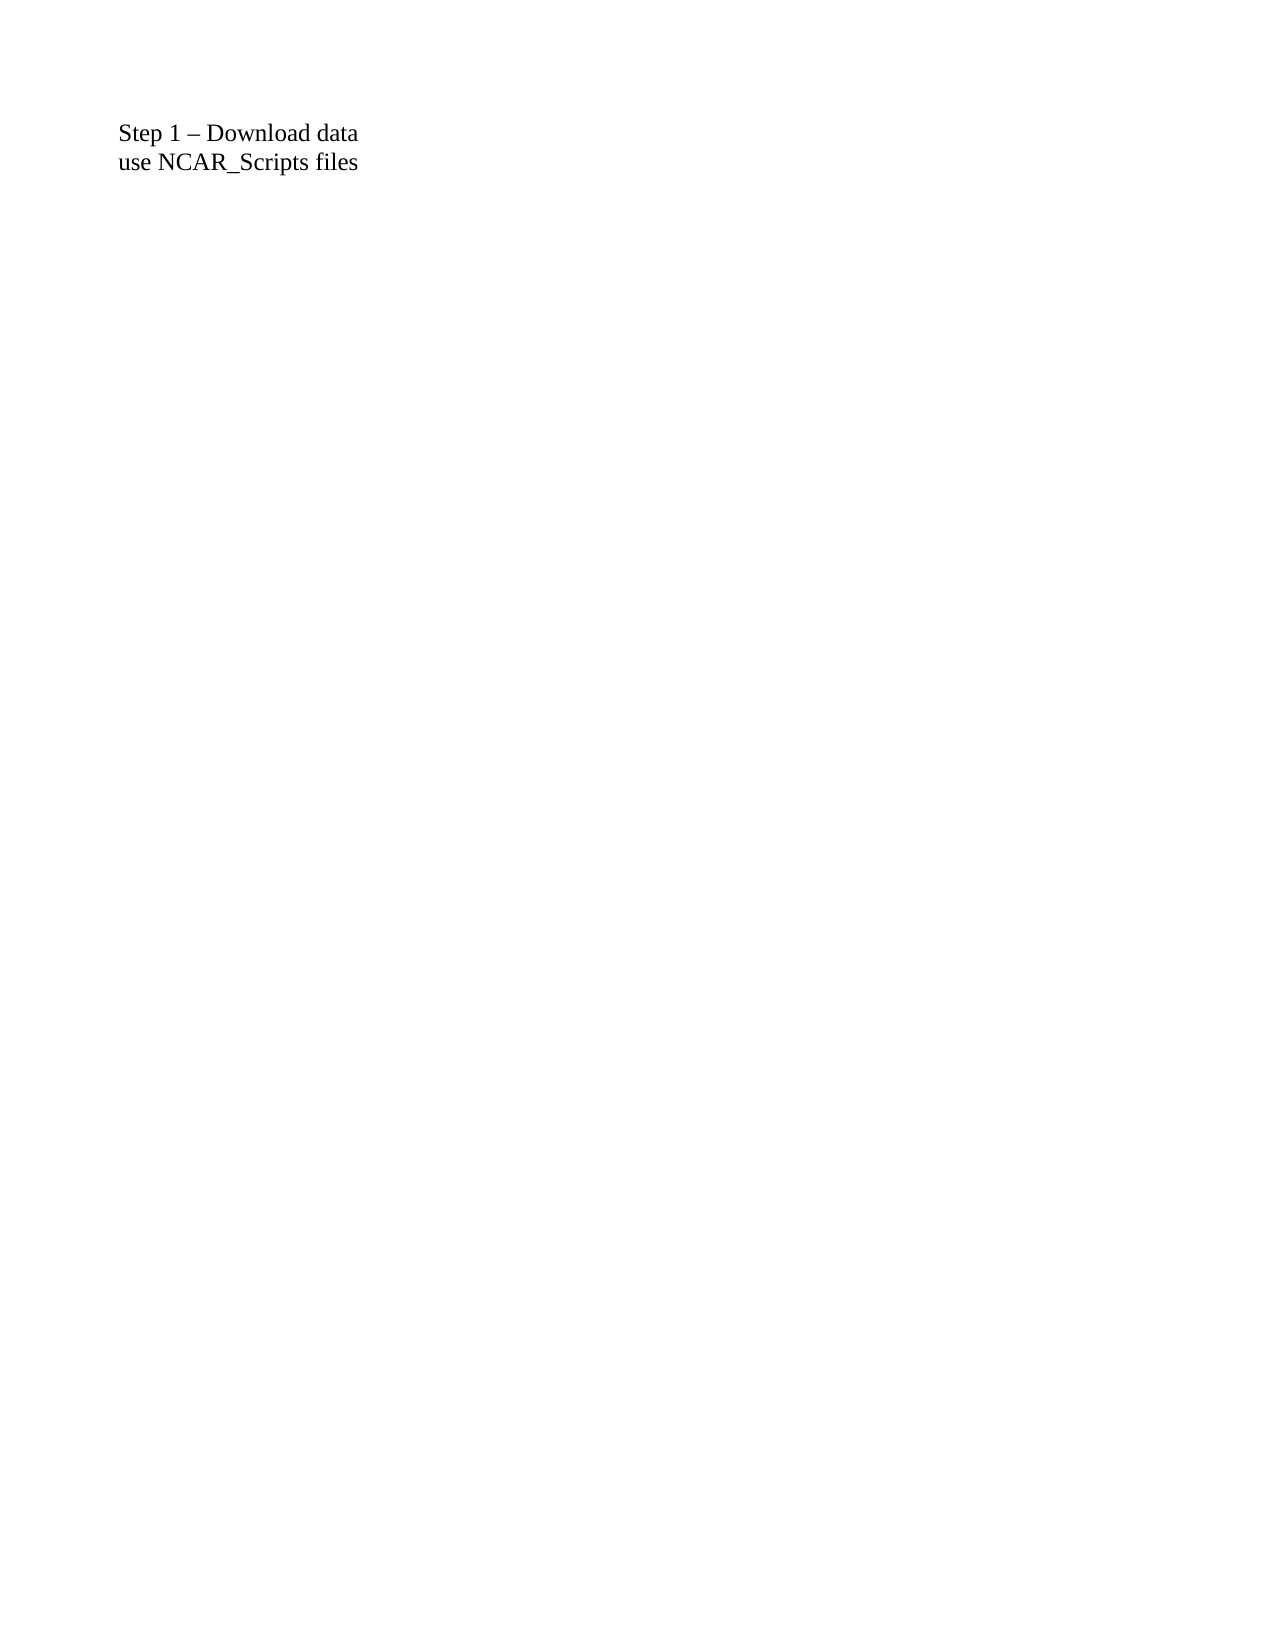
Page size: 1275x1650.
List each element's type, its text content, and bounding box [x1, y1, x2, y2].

text use NCAR_Scripts files [118, 147, 1157, 176]
text Step 1 – Download data [118, 118, 1157, 147]
